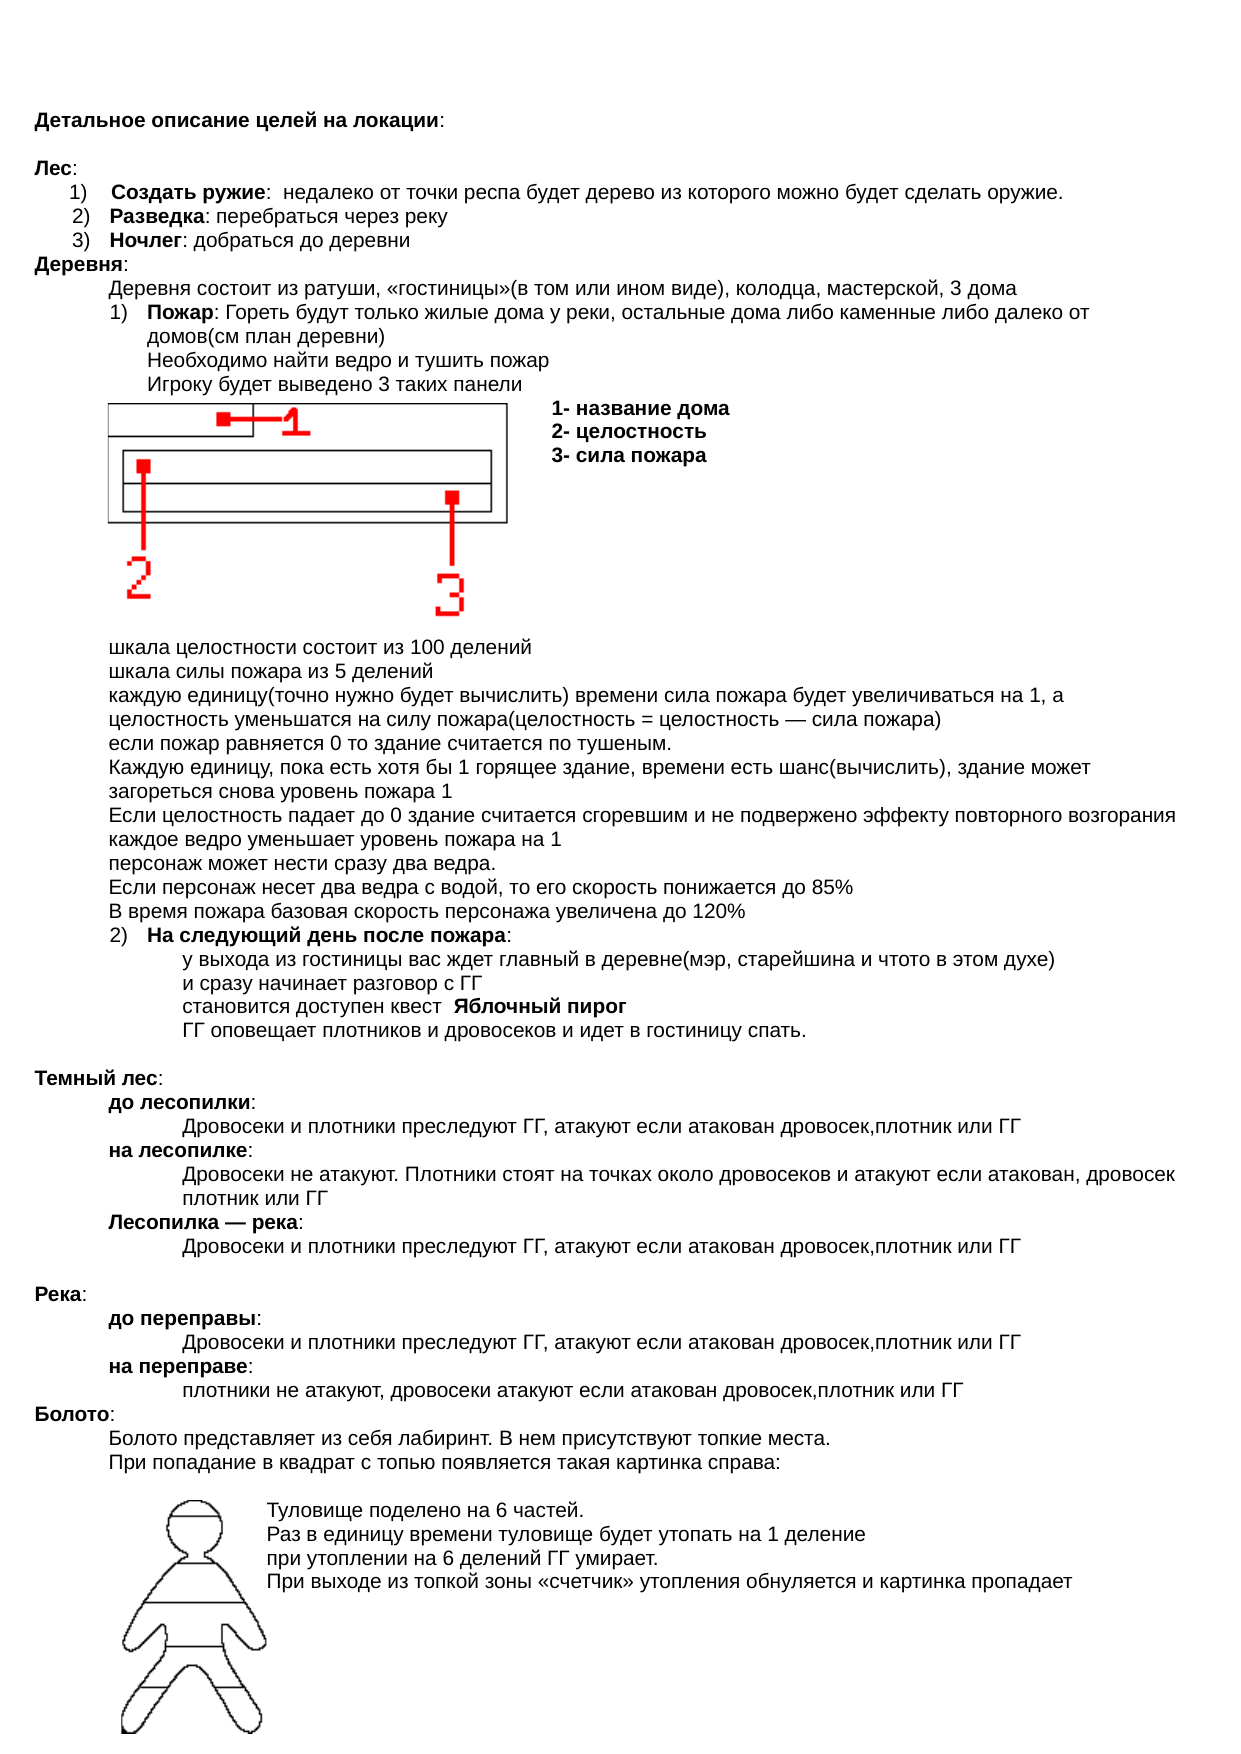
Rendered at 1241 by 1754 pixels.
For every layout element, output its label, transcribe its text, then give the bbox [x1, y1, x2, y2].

text ГГ оповещает плотников и дровосеков и идет в гостиницу спать. [34, 1018, 1187, 1042]
text [34, 443, 107, 467]
text Лес: [34, 156, 1187, 180]
text 1- название дома [34, 395, 1187, 419]
picture [107, 403, 508, 632]
text Деревня: [34, 252, 1187, 276]
text 2- целостность [508, 419, 1187, 443]
text на лесопилке: [34, 1138, 1187, 1162]
text Раз в единицу времени туловище будет утопать на 1 деление [267, 1521, 1187, 1545]
text Деревня состоит из ратуши, «гостиницы»(в том или ином виде), колодца, мастерской, 3 дома [34, 276, 1187, 299]
text до переправы: [34, 1306, 1187, 1330]
text Лесопилка — река: [34, 1210, 1187, 1234]
text Река: [34, 1282, 1187, 1306]
text до лесопилки: [34, 1090, 1187, 1114]
text плотники не атакуют, дровосеки атакуют если атакован дровосек,плотник или ГГ [34, 1378, 1187, 1402]
text Болото: [34, 1402, 1187, 1426]
text Темный лес: [34, 1066, 1187, 1090]
list Разведка: перебраться через реку [72, 204, 1187, 228]
text Если целостность падает до 0 здание считается сгоревшим и не подвержено эффекту повторного возгорания [34, 803, 1187, 827]
text [34, 1569, 121, 1593]
text при утоплении на 6 делений ГГ умирает. [267, 1545, 1187, 1569]
text Болото представляет из себя лабиринт. В нем присутствуют топкие места. [34, 1426, 1187, 1449]
text у выхода из гостиницы вас ждет главный в деревне(мэр, старейшина и чтото в этом духе) [34, 946, 1187, 970]
text каждое ведро уменьшает уровень пожара на 1 [34, 827, 1187, 851]
text Дровосеки и плотники преследуют ГГ, атакуют если атакован дровосек,плотник или ГГ [34, 1234, 1187, 1258]
text и сразу начинает разговор с ГГ [34, 970, 1187, 994]
text становится доступен квест Яблочный пирог [34, 994, 1187, 1018]
list Пожар: Гореть будут только жилые дома у реки, остальные дома либо каменные либо далеко от домов(см план деревни) [109, 299, 1187, 347]
text [34, 419, 107, 443]
text При выходе из топкой зоны «счетчик» утопления обнуляется и картинка пропадает [267, 1569, 1187, 1593]
list Необходимо найти ведро и тушить пожар [109, 347, 1187, 371]
text При попадание в квадрат с топью появляется такая картинка справа: [34, 1449, 1187, 1473]
text каждую единицу(точно нужно будет вычислить) времени сила пожара будет увеличиваться на 1, а целостность уменьшатся на силу пожара(целостность = целостность — сила пожара) [34, 683, 1187, 731]
text Дровосеки и плотники преследуют ГГ, атакуют если атакован дровосек,плотник или ГГ [34, 1330, 1187, 1354]
text 3- сила пожара [508, 443, 1187, 467]
text шкала целостности состоит из 100 делений [34, 635, 1187, 659]
text 1) Создать ружие: недалеко от точки респа будет дерево из которого можно будет сделать оружие. [34, 180, 1187, 204]
text В время пожара базовая скорость персонажа увеличена до 120% [34, 898, 1187, 922]
list Игроку будет выведено 3 таких панели [109, 371, 1187, 395]
text Если персонаж несет два ведра с водой, то его скорость понижается до 85% [34, 874, 1187, 898]
text Туловище поделено на 6 частей. [34, 1497, 1187, 1521]
list На следующий день после пожара: [109, 922, 1187, 946]
text Дровосеки и плотники преследуют ГГ, атакуют если атакован дровосек,плотник или ГГ [34, 1114, 1187, 1138]
text Дровосеки не атакуют. Плотники стоят на точках около дровосеков и атакуют если атакован, дровосек плотник или ГГ [34, 1162, 1187, 1210]
text шкала силы пожара из 5 делений [34, 659, 1187, 683]
text если пожар равняется 0 то здание считается по тушеным. [34, 731, 1187, 755]
text [34, 1521, 121, 1545]
text персонаж может нести сразу два ведра. [34, 851, 1187, 874]
text на переправе: [34, 1354, 1187, 1378]
list Ночлег: добраться до деревни [72, 228, 1187, 252]
text Каждую единицу, пока есть хотя бы 1 горящее здание, времени есть шанс(вычислить), здание может загореться снова уровень пожара 1 [34, 755, 1187, 803]
picture [121, 1500, 267, 1734]
text [34, 1545, 121, 1569]
text Детальное описание целей на локации: [34, 108, 1187, 132]
